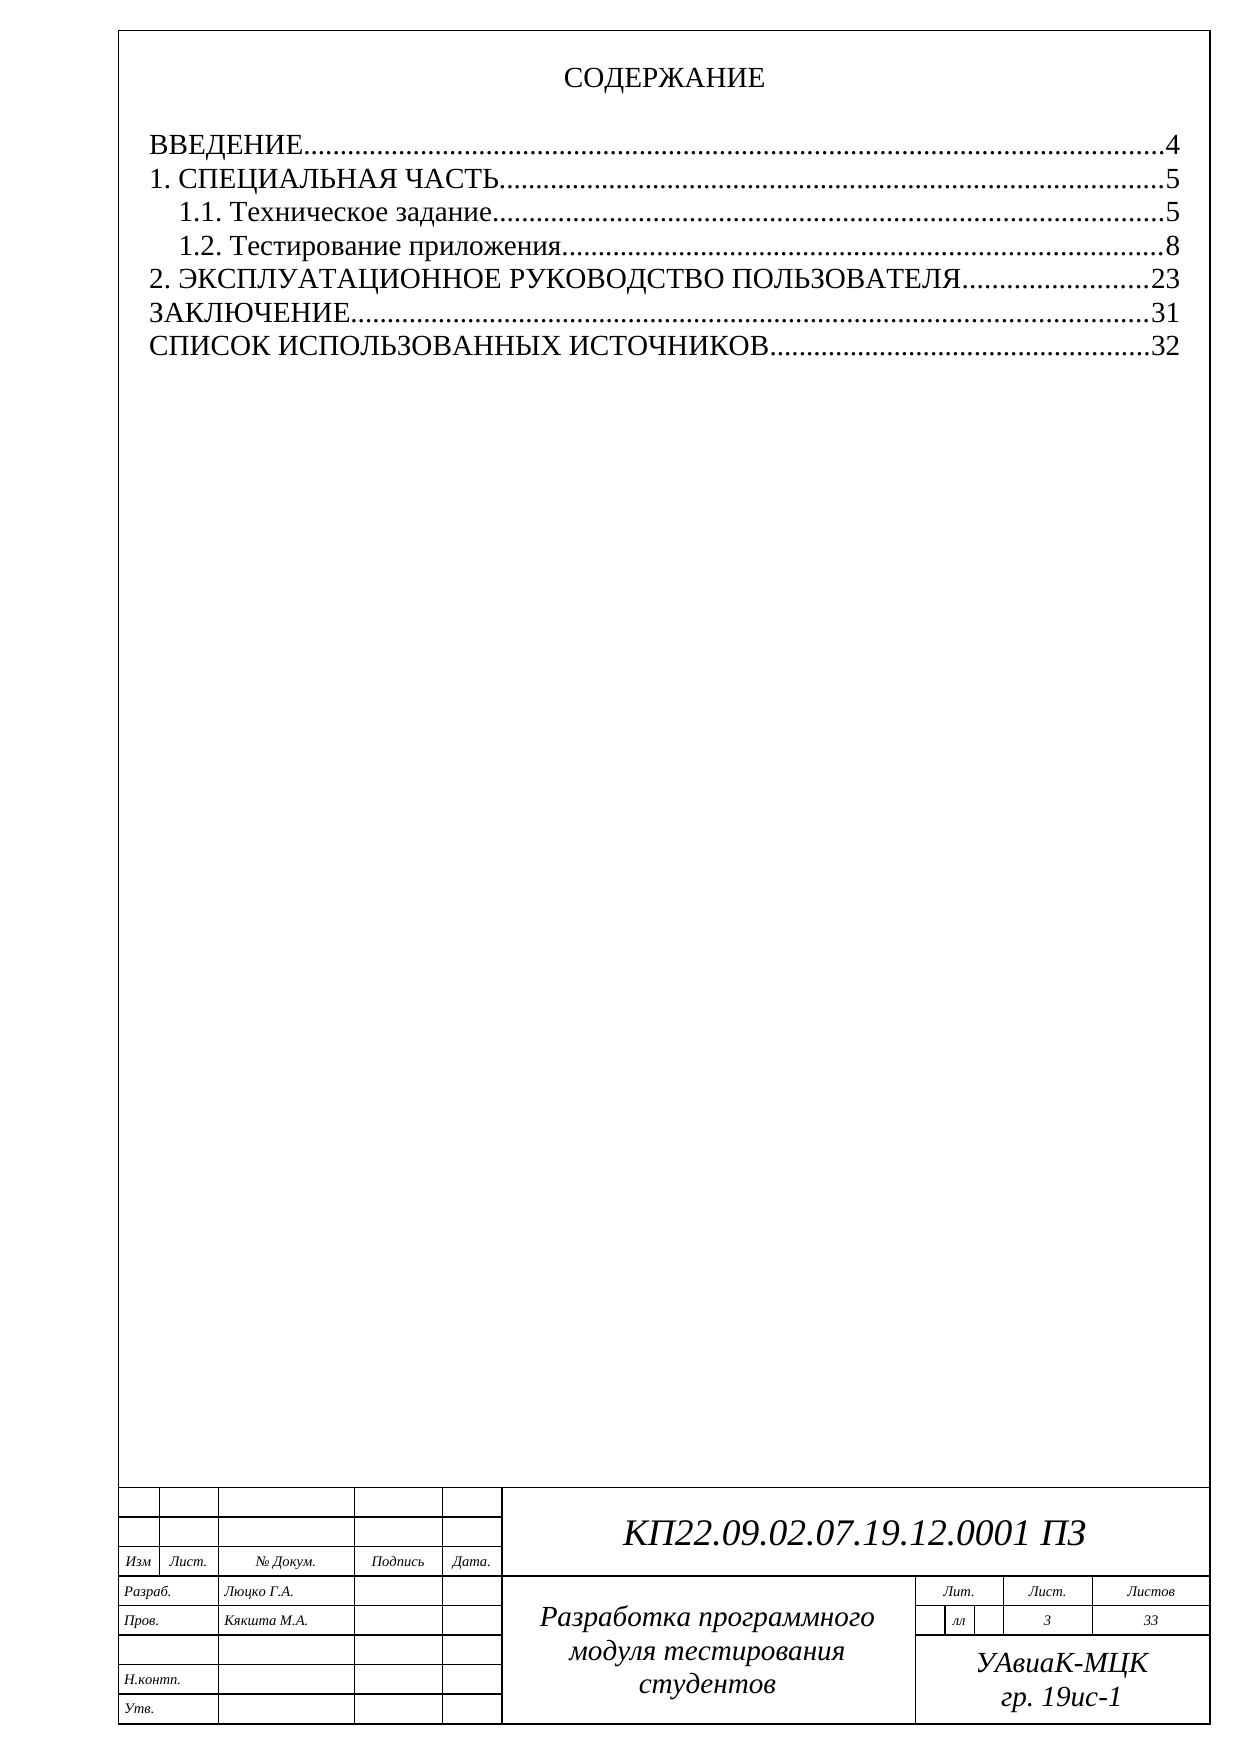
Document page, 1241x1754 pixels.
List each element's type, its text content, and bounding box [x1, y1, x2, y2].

text 1.2. Тестирование приложения 8 [178, 228, 1180, 261]
text 1. СПЕЦИАЛЬНАЯ ЧАСТЬ 5 [149, 161, 1180, 194]
text 1.1. Техническое задание 5 [178, 194, 1180, 228]
text ВВЕДЕНИЕ 4 [149, 127, 1180, 161]
text СПИСОК ИСПОЛЬЗОВАННЫХ ИСТОЧНИКОВ 32 [149, 328, 1180, 362]
text 2. ЭКСПЛУАТАЦИОННОЕ РУКОВОДСТВО ПОЛЬЗОВАТЕЛЯ 23 [149, 261, 1180, 295]
title СОДЕРЖАНИЕ [149, 60, 1180, 94]
text ЗАКЛЮЧЕНИЕ 31 [149, 295, 1180, 328]
